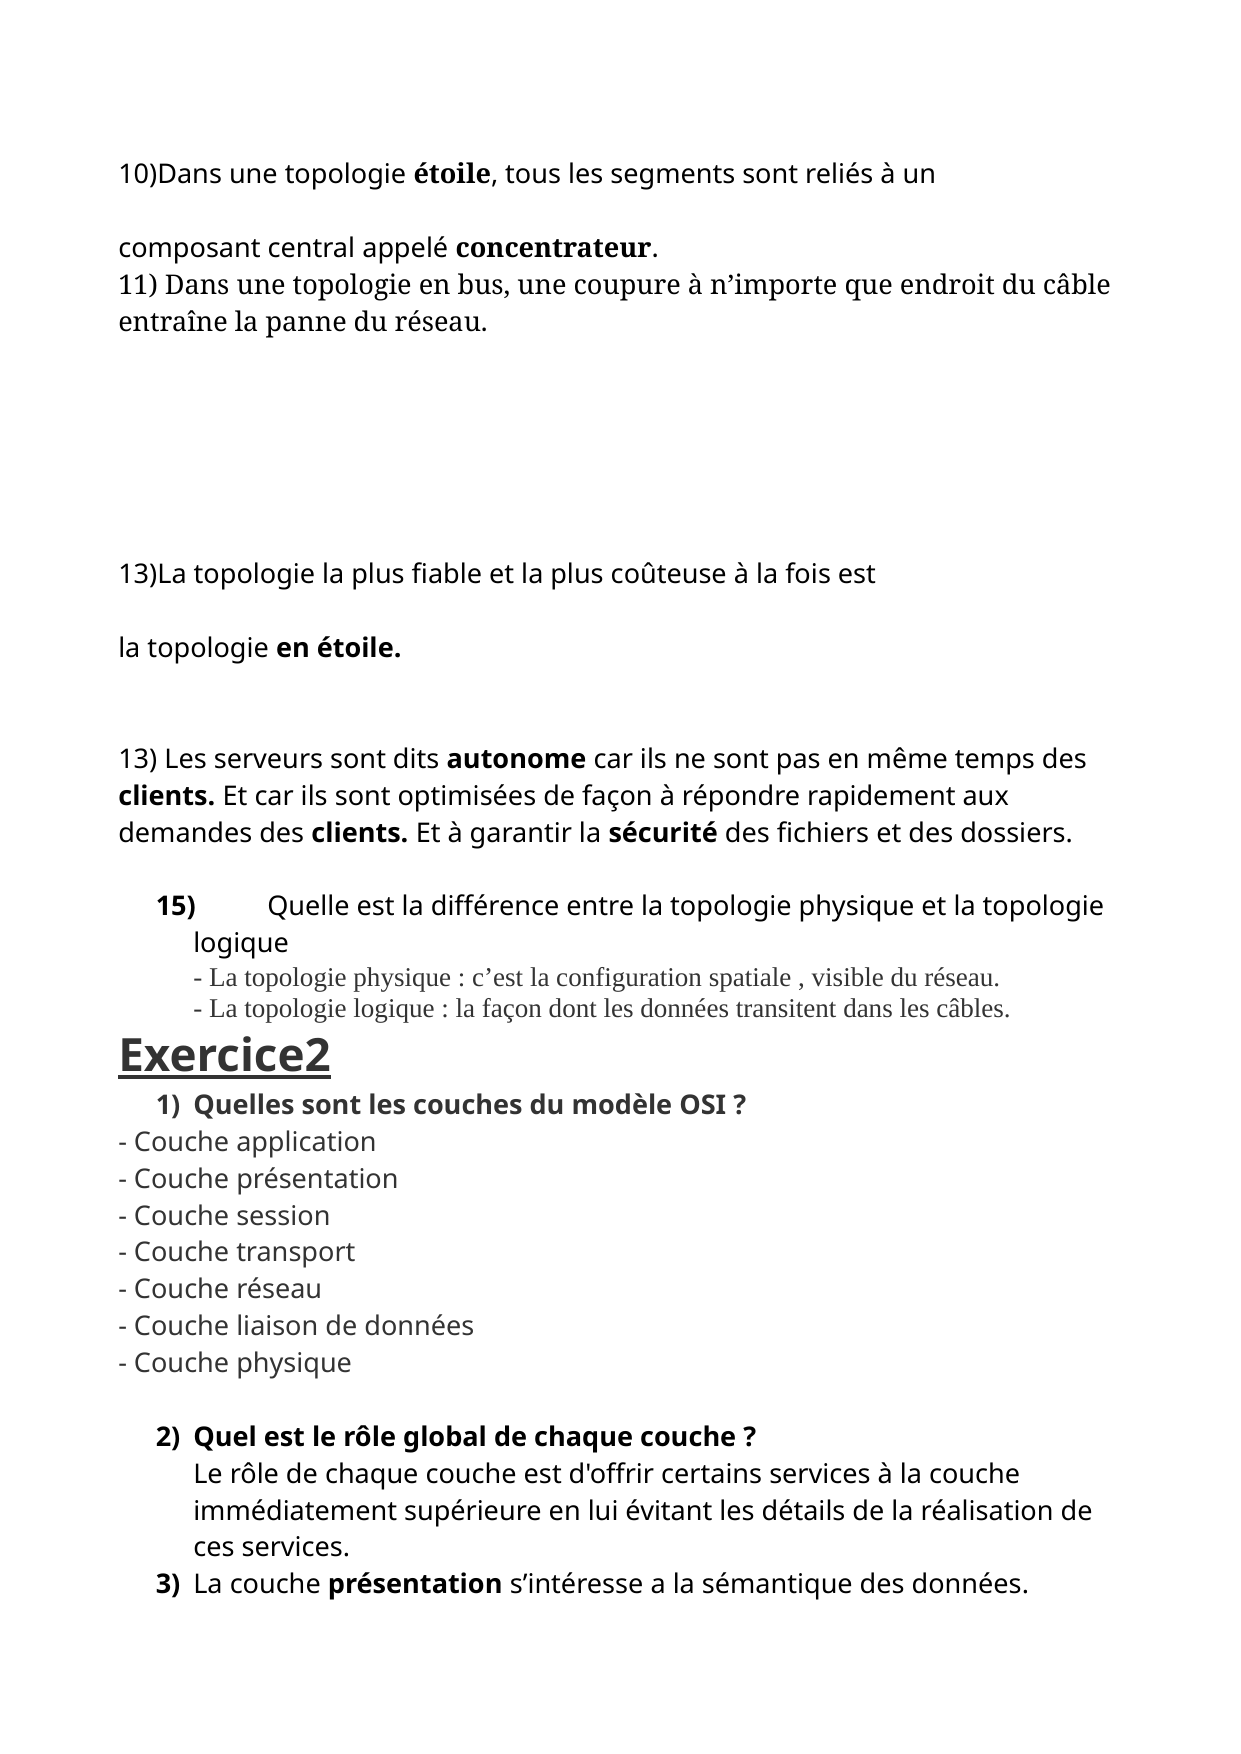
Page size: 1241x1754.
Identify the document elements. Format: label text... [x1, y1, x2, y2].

text - Couche transport [118, 1233, 1122, 1270]
list Le rôle de chaque couche est d'offrir certains services à la couche immédiatement supérieure en lui évitant les détails de la réalisation de ces services. [156, 1454, 1122, 1565]
list La couche présentation s’intéresse a la sémantique des données. [156, 1565, 1122, 1602]
text - Couche présentation [118, 1159, 1122, 1196]
text - Couche session [118, 1196, 1122, 1233]
text - Couche réseau [118, 1270, 1122, 1307]
text - Couche physique [118, 1343, 1122, 1380]
list - La topologie logique : la façon dont les données transitent dans les câbles. [156, 992, 1122, 1023]
text - Couche liaison de données [118, 1307, 1122, 1343]
list - La topologie physique : c’est la configuration spatiale , visible du réseau. [156, 961, 1122, 992]
text 13) Les serveurs sont dits autonome car ils ne sont pas en même temps des clients. Et car ils sont optimisées de façon à répondre rapidement aux demandes des clients. Et à garantir la sécurité des fichiers et des dossiers. [118, 739, 1122, 850]
text la topologie en étoile. [118, 629, 1122, 666]
list Quelles sont les couches du modèle OSI ? [156, 1085, 1122, 1122]
text 13)La topologie la plus fiable et la plus coûteuse à la fois est [118, 555, 1122, 592]
text 10)Dans une topologie étoile, tous les segments sont reliés à un [118, 155, 1122, 192]
text Exercice2 [118, 1023, 1122, 1085]
text 11) Dans une topologie en bus, une coupure à n’importe que endroit du câble entraîne la panne du réseau. [118, 266, 1122, 339]
text - Couche application [118, 1122, 1122, 1159]
list Quelle est la différence entre la topologie physique et la topologie logique [156, 887, 1122, 961]
text composant central appelé concentrateur. [118, 229, 1122, 266]
list Quel est le rôle global de chaque couche ? [156, 1417, 1122, 1454]
